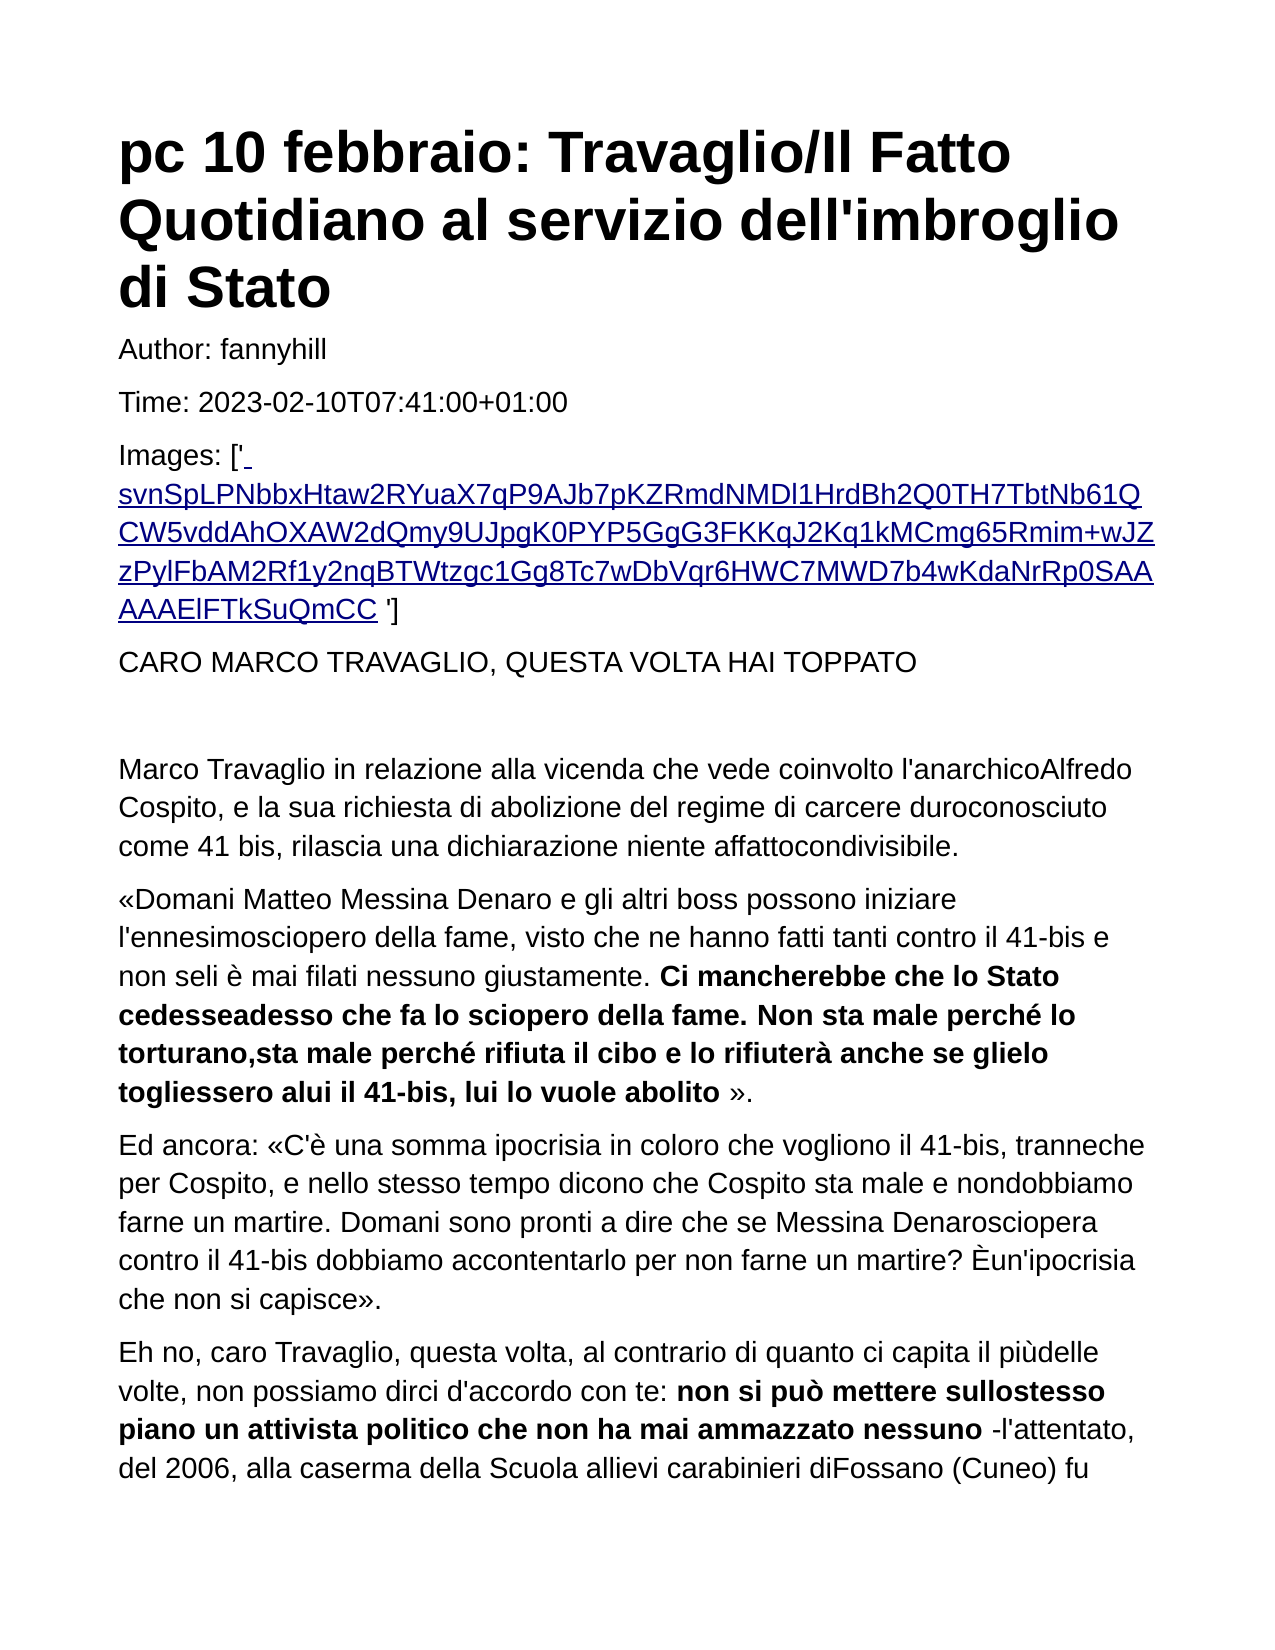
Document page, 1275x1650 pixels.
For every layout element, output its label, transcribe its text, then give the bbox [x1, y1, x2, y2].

text Images: [' svnSpLPNbbxHtaw2RYuaX7qP9AJb7pKZRmdNMDl1HrdBh2Q0TH7TbtNb61QCW5vddAhOXAW2dQmy9UJpgK0PYP5GgG3FKKqJ2Kq1kMCmg65Rmim+wJZzPylFbAM2Rf1y2nqBTWtzgc1Gg8Tc7wDbVqr6HWC7MWD7b4wKdaNrRp0SAAAAAElFTkSuQmCC '] [118, 438, 1157, 626]
subtitle pc 10 febbraio: Travaglio/Il Fatto Quotidiano al servizio dell'imbroglio di Stato [118, 118, 1157, 319]
text «Domani Matteo Messina Denaro e gli altri boss possono iniziare l'ennesimosciopero della fame, visto che ne hanno fatti tanti contro il 41-bis e non seli è mai filati nessuno giustamente. Ci mancherebbe che lo Stato cedesseadesso che fa lo sciopero della fame. Non sta male perché lo torturano,sta male perché rifiuta il cibo e lo rifiuterà anche se glielo togliessero alui il 41-bis, lui lo vuole abolito ». [118, 882, 1157, 1108]
text Time: 2023-02-10T07:41:00+01:00 [118, 385, 1157, 418]
text Ed ancora: «C'è una somma ipocrisia in coloro che vogliono il 41-bis, tranneche per Cospito, e nello stesso tempo dicono che Cospito sta male e nondobbiamo farne un martire. Domani sono pronti a dire che se Messina Denarosciopera contro il 41-bis dobbiamo accontentarlo per non farne un martire? Èun'ipocrisia che non si capisce». [118, 1128, 1157, 1315]
text CARO MARCO TRAVAGLIO, QUESTA VOLTA HAI TOPPATO [118, 645, 1157, 679]
text Eh no, caro Travaglio, questa volta, al contrario di quanto ci capita il piùdelle volte, non possiamo dirci d'accordo con te: non si può mettere sullostesso piano un attivista politico che non ha mai ammazzato nessuno -l'attentato, del 2006, alla caserma della Scuola allievi carabinieri diFossano (Cuneo) fu [118, 1335, 1157, 1484]
text Author: fannyhill [118, 332, 1157, 365]
text Marco Travaglio in relazione alla vicenda che vede coinvolto l'anarchicoAlfredo Cospito, e la sua richiesta di abolizione del regime di carcere duroconosciuto come 41 bis, rilascia una dichiarazione niente affattocondivisibile. [118, 752, 1157, 862]
